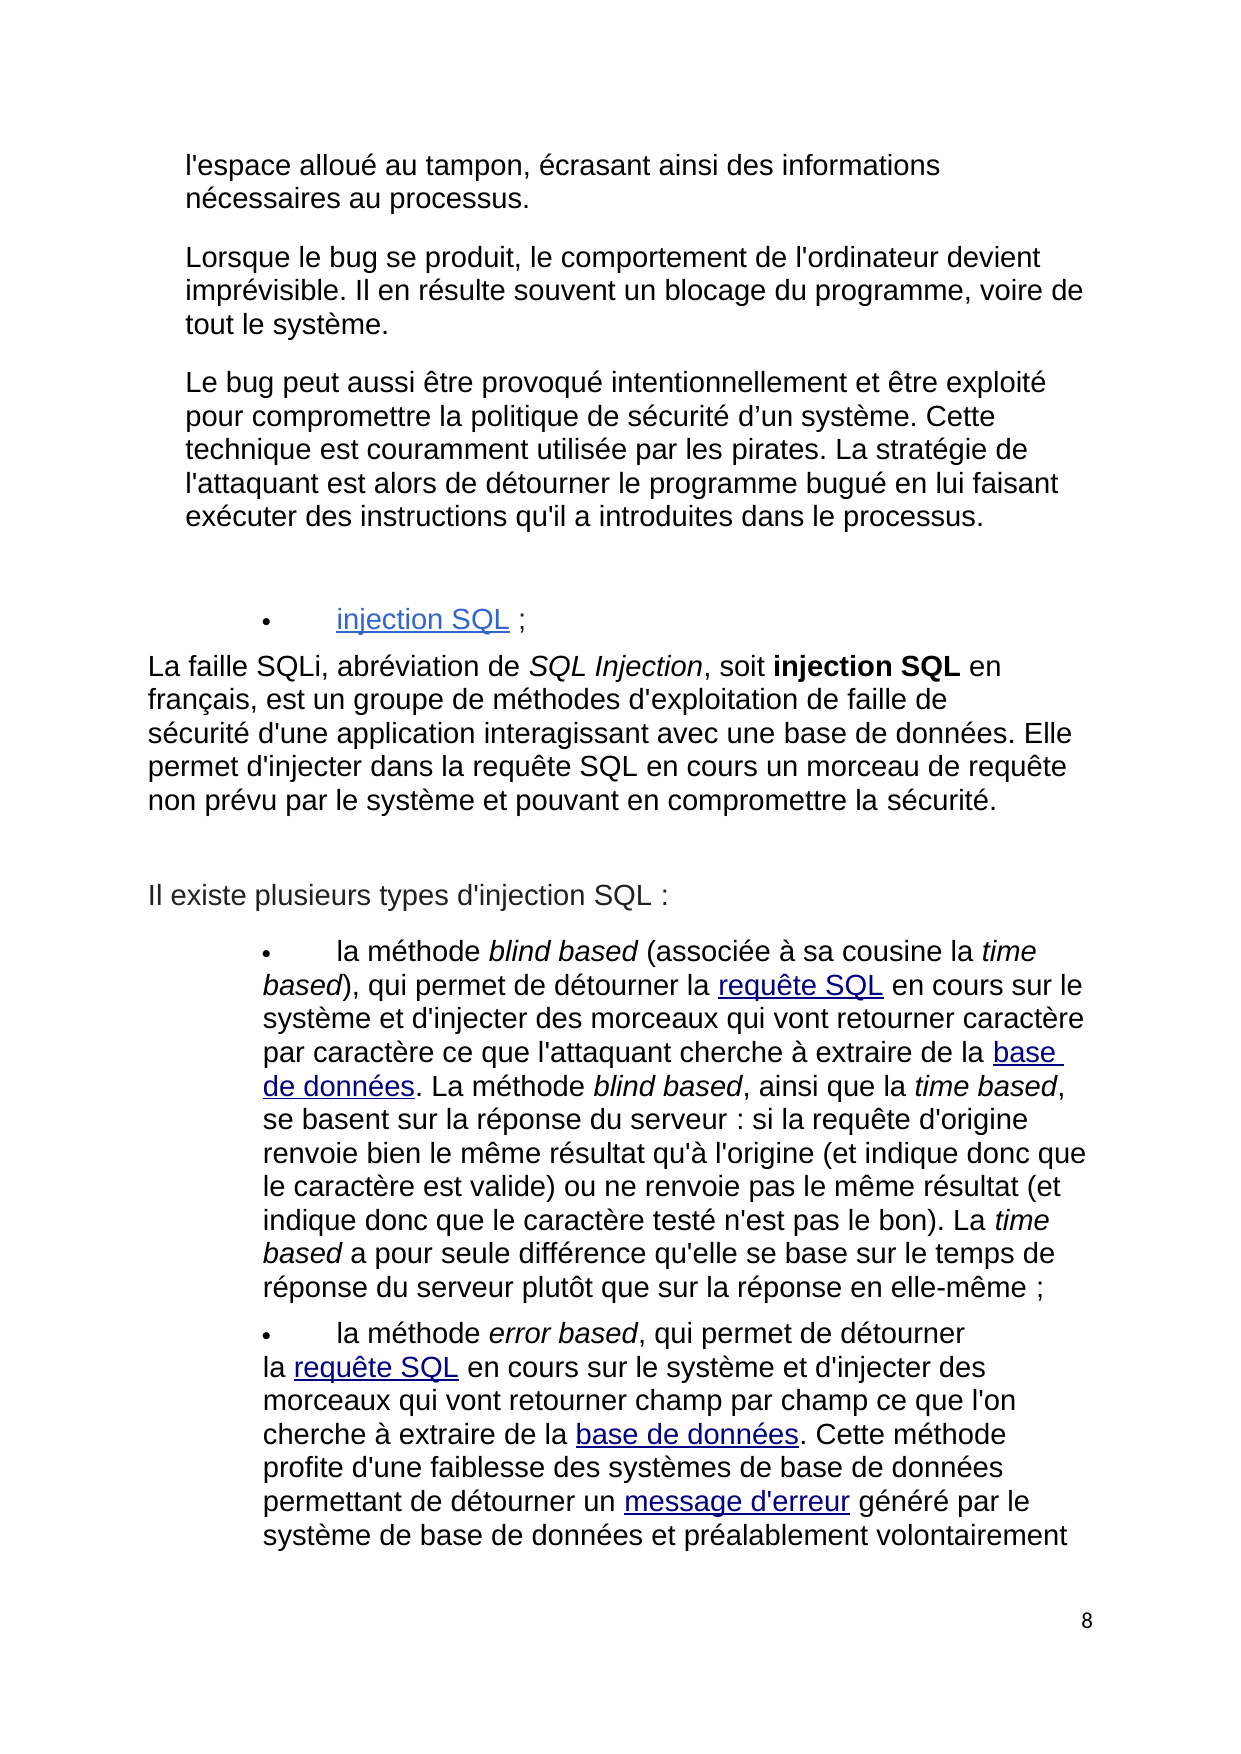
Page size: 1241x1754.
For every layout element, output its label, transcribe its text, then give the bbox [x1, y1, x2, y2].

list la méthode error based, qui permet de détourner la requête SQL en cours sur le système et d'injecter des morceaux qui vont retourner champ par champ ce que l'on cherche à extraire de la base de données. Cette méthode profite d'une faiblesse des systèmes de base de données permettant de détourner un message d'erreur généré par le système de base de données et préalablement volontairement provoquée par l'injection SQL pour lui faire retourner une valeur précise récupérée en base de données ; [263, 1316, 1093, 1551]
text La faille SQLi, abréviation de SQL Injection, soit injection SQL en français, est un groupe de méthodes d'exploitation de faille de sécurité d'une application interagissant avec une base de données. Elle permet d'injecter dans la requête SQL en cours un morceau de requête non prévu par le système et pouvant en compromettre la sécurité. [148, 649, 1093, 817]
text Le bug peut aussi être provoqué intentionnellement et être exploité pour compromettre la politique de sécurité d’un système. Cette technique est couramment utilisée par les pirates. La stratégie de l'attaquant est alors de détourner le programme bugué en lui faisant exécuter des instructions qu'il a introduites dans le processus. [185, 365, 1093, 533]
text l'espace alloué au tampon, écrasant ainsi des informations nécessaires au processus. [185, 148, 1093, 215]
list la méthode blind based (associée à sa cousine la time based), qui permet de détourner la requête SQL en cours sur le système et d'injecter des morceaux qui vont retourner caractère par caractère ce que l'attaquant cherche à extraire de la base de données. La méthode blind based, ainsi que la time based, se basent sur la réponse du serveur : si la requête d'origine renvoie bien le même résultat qu'à l'origine (et indique donc que le caractère est valide) ou ne renvoie pas le même résultat (et indique donc que le caractère testé n'est pas le bon). La time based a pour seule différence qu'elle se base sur le temps de réponse du serveur plutôt que sur la réponse en elle-même ; [263, 934, 1093, 1303]
text Lorsque le bug se produit, le comportement de l'ordinateur devient imprévisible. Il en résulte souvent un blocage du programme, voire de tout le système. [185, 240, 1093, 340]
list injection SQL ; [263, 602, 1093, 636]
text Il existe plusieurs types d'injection SQL : [148, 878, 1093, 912]
